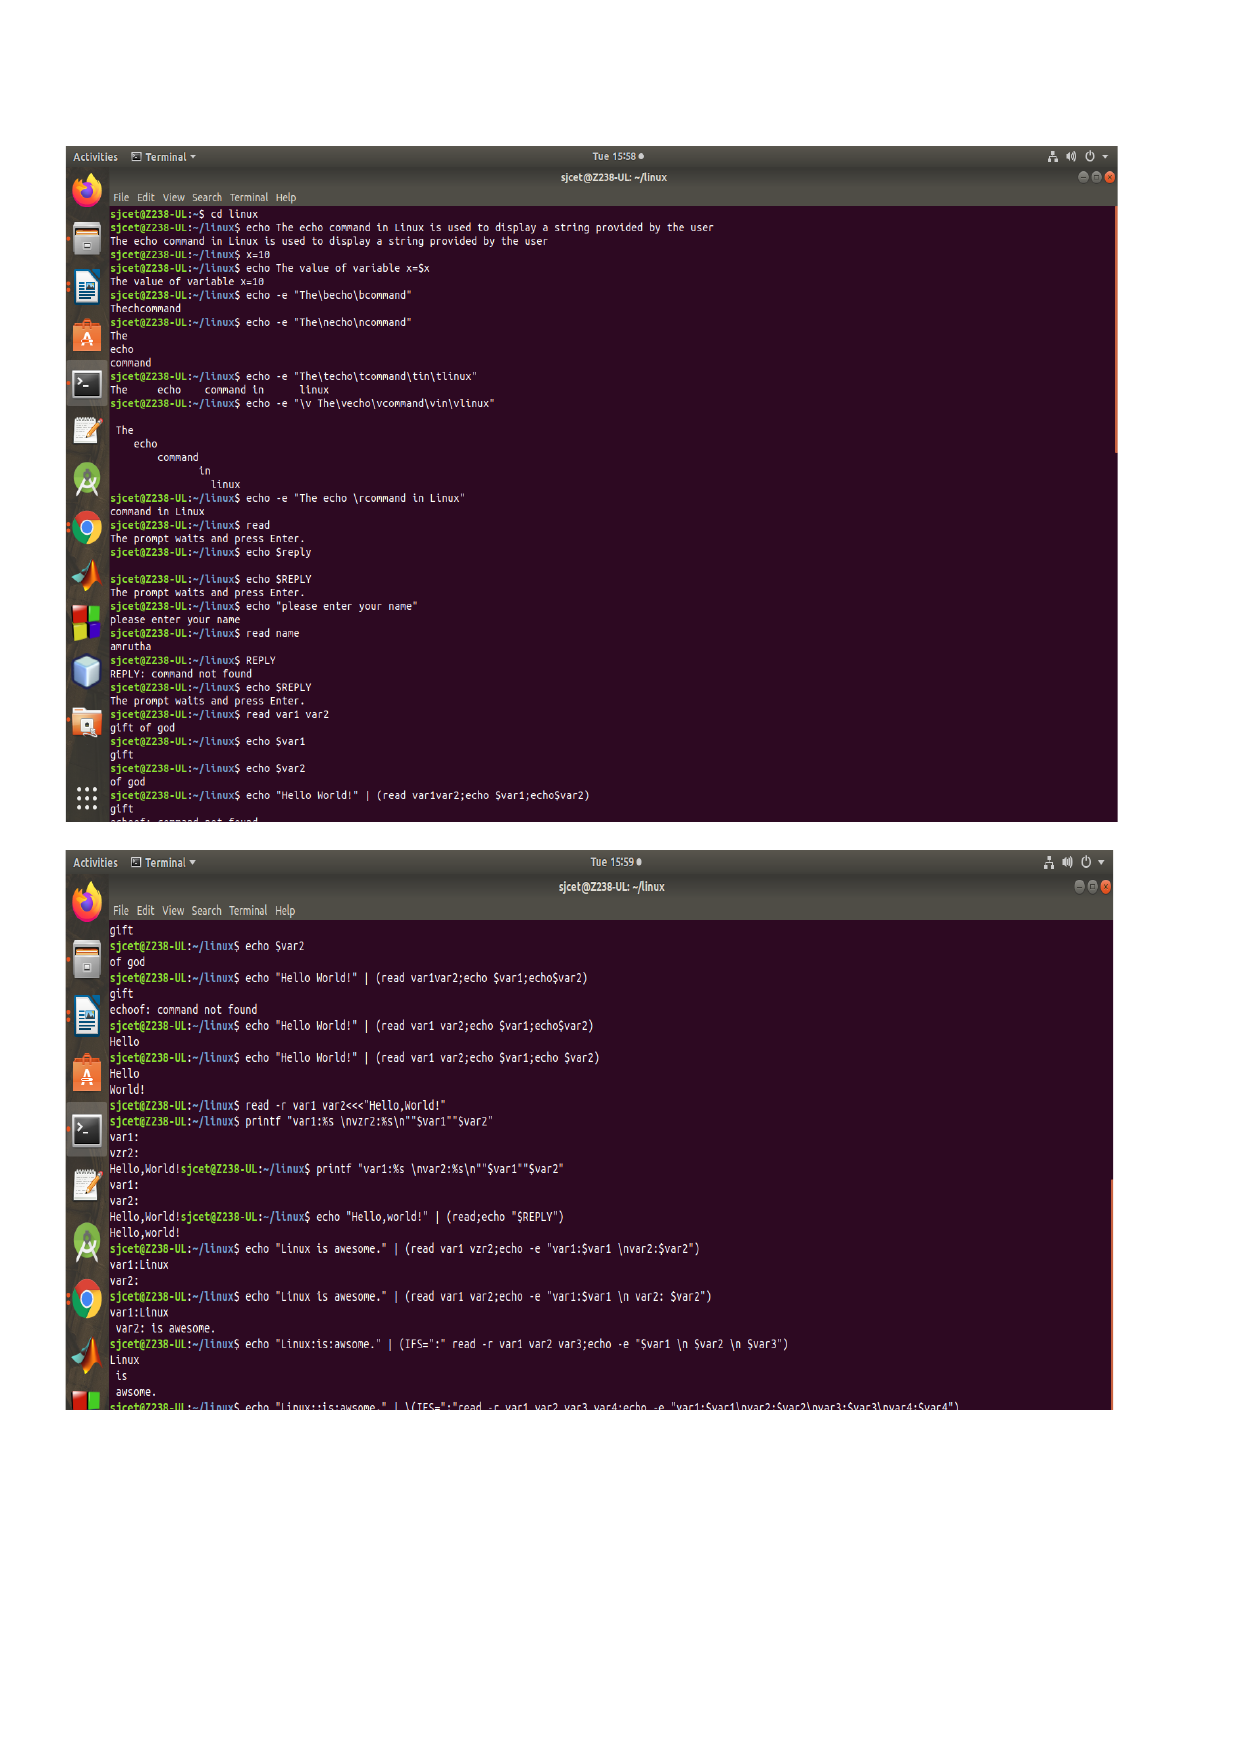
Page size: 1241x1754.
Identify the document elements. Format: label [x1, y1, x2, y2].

picture [65, 146, 1118, 822]
picture [65, 850, 1114, 1410]
